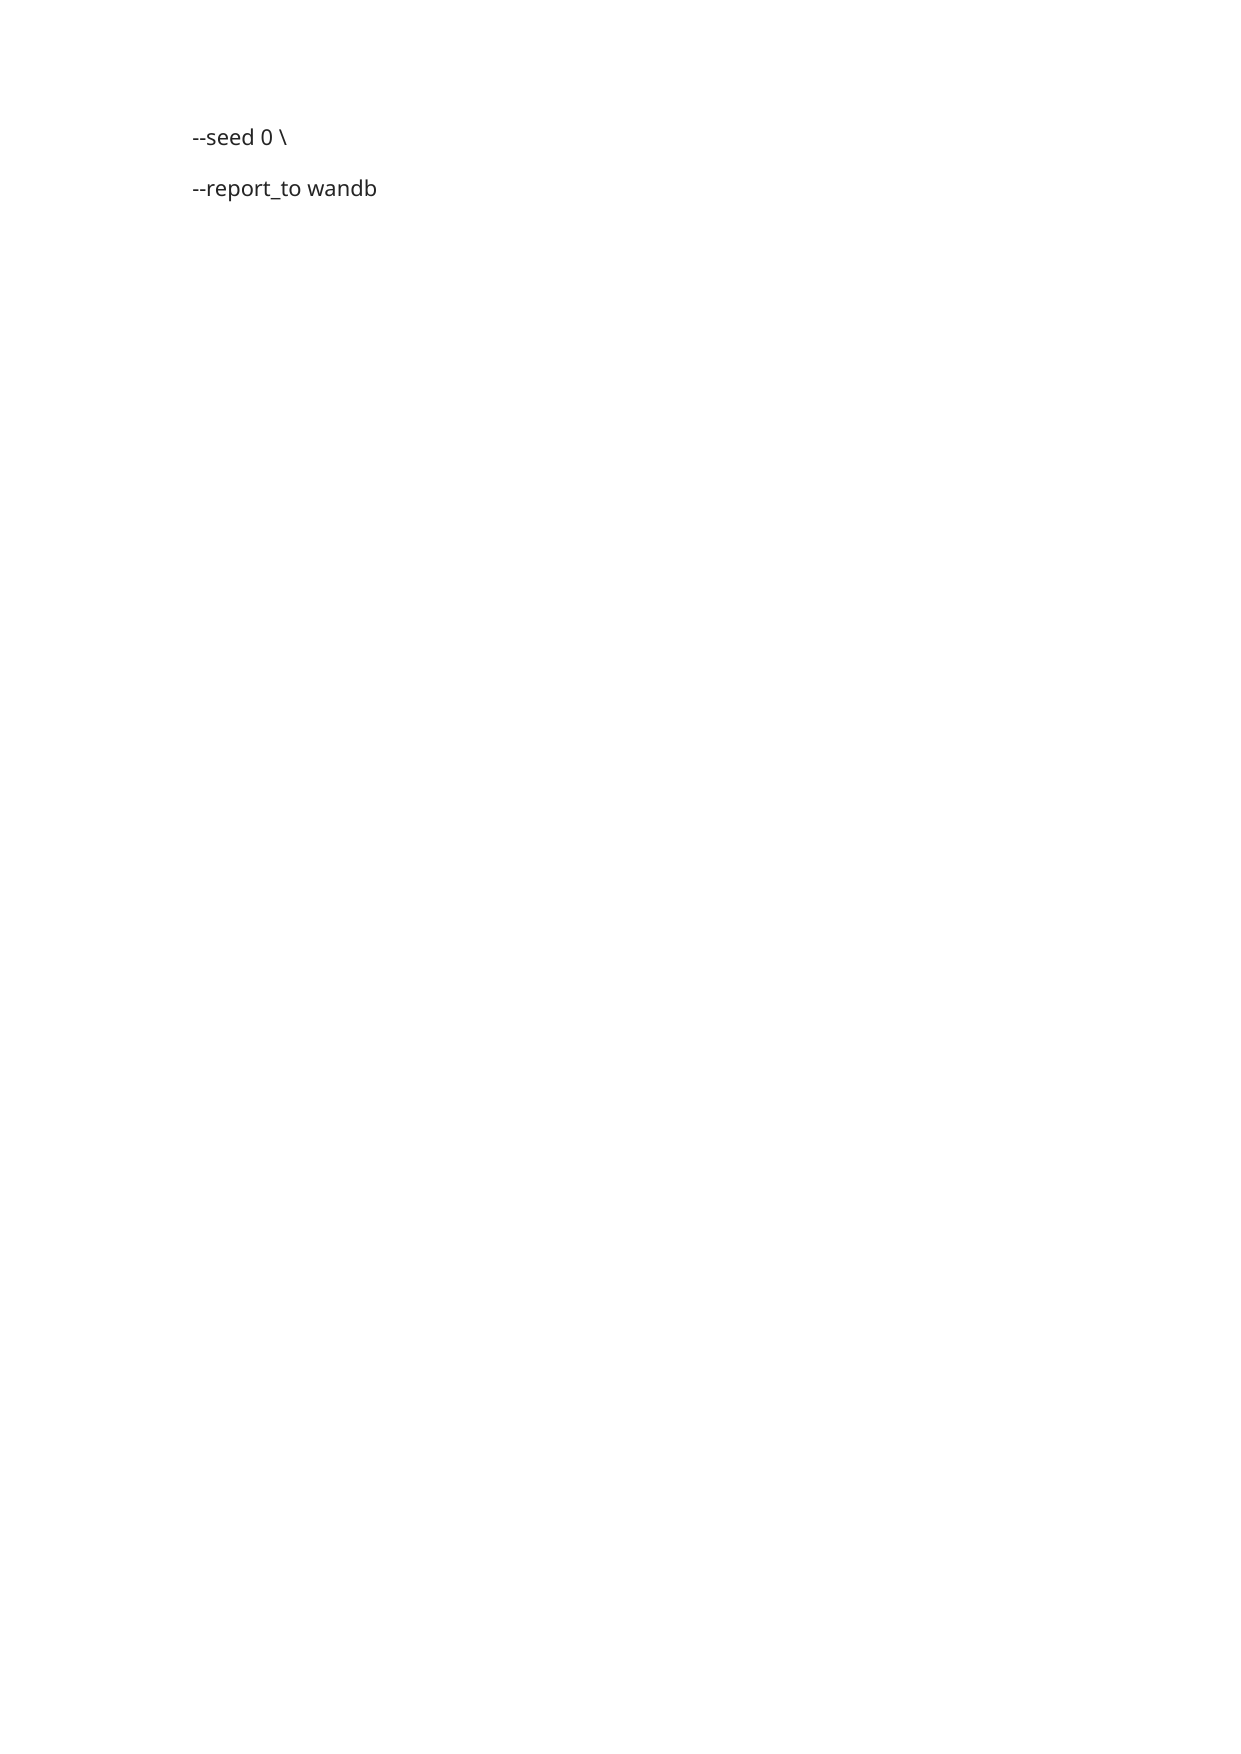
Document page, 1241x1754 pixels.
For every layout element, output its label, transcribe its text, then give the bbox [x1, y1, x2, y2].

text --seed 0 \ --report_to wandb [118, 118, 1122, 203]
